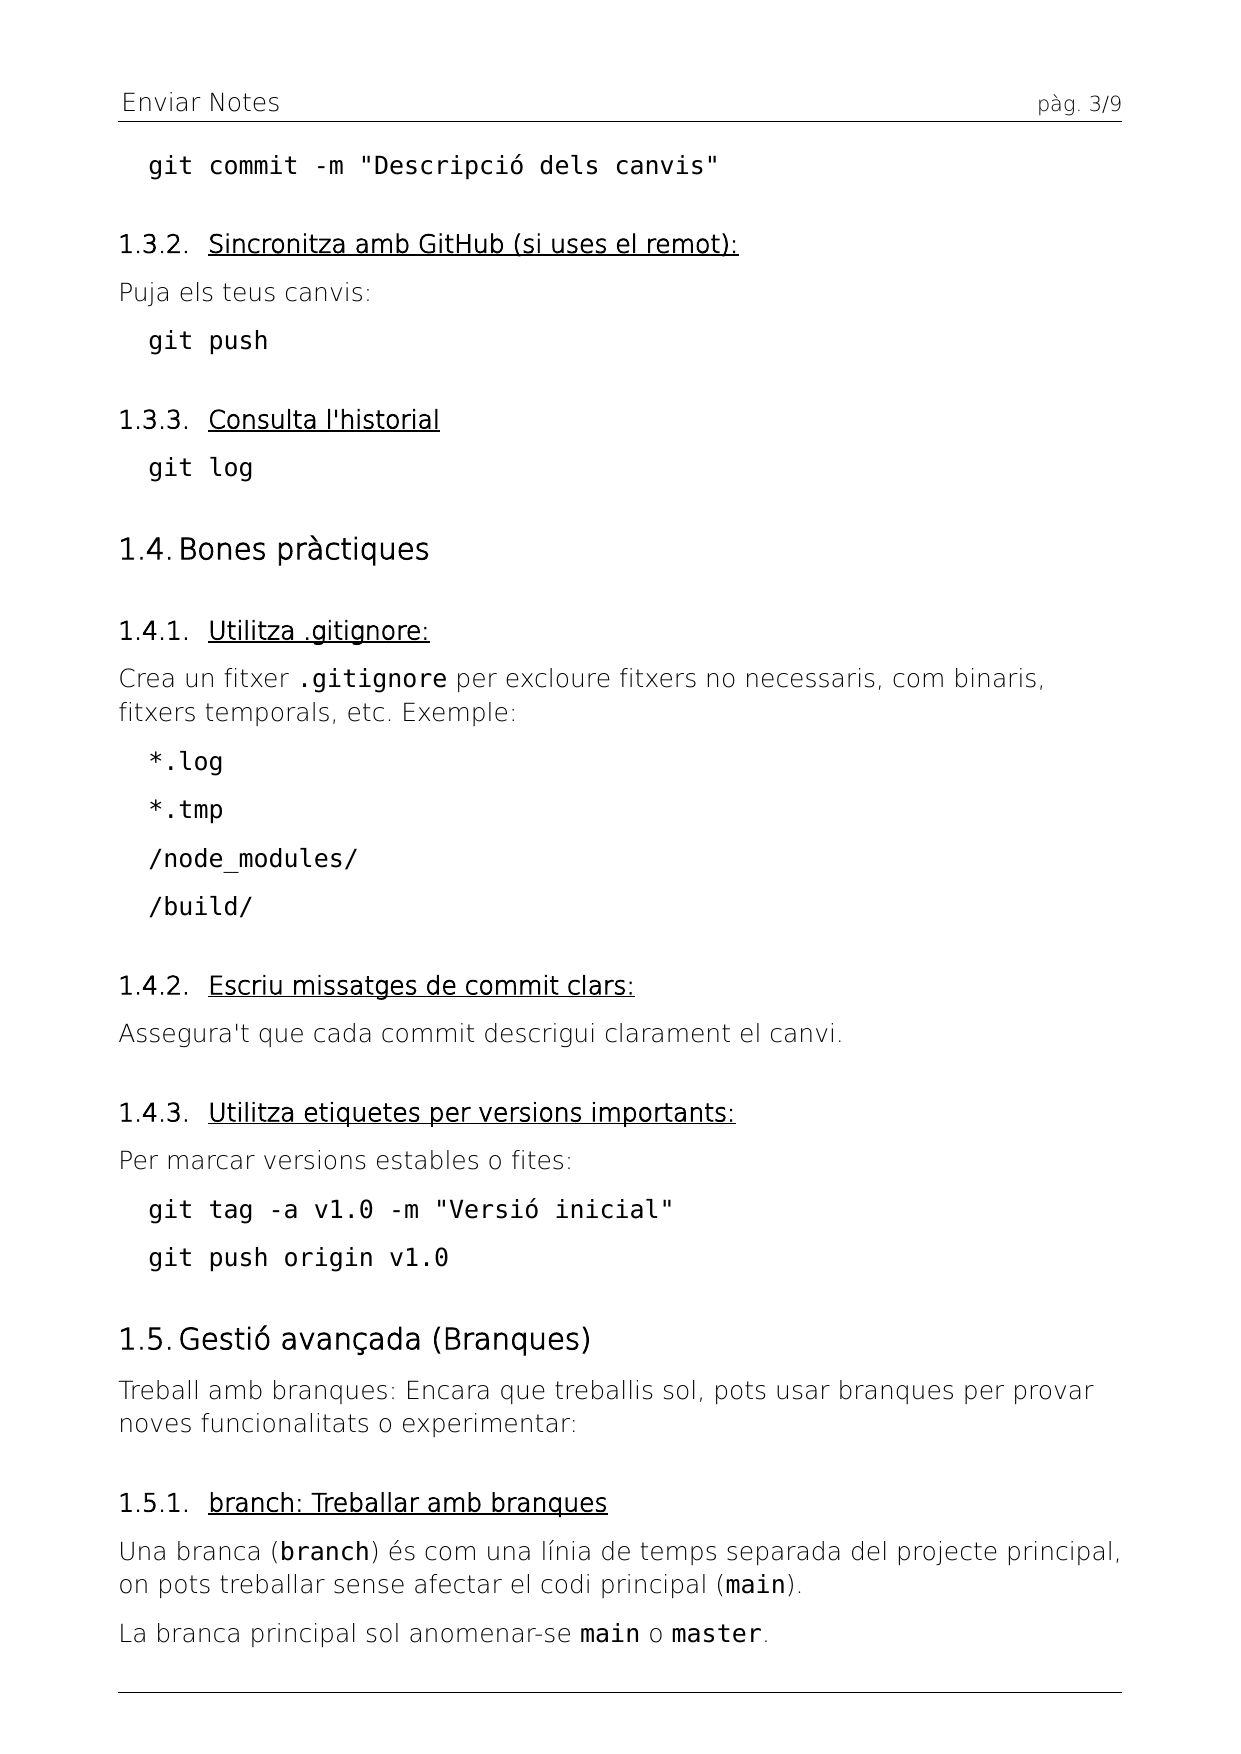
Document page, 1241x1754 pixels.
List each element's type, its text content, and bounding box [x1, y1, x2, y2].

text Puja els teus canvis: [118, 278, 1122, 307]
text git push [133, 326, 1107, 356]
text Treball amb branques: Encara que treballis sol, pots usar branques per provar noves funcionalitats o experimentar: [118, 1376, 1122, 1439]
subtitle Gestió avançada (Branques) [118, 1322, 1122, 1356]
text git log [133, 453, 1107, 483]
text git push origin v1.0 [133, 1243, 1107, 1273]
subtitle branch: Treballar amb branques [118, 1488, 1122, 1517]
subtitle Utilitza .gitignore: [118, 616, 1122, 645]
subtitle Consulta l'historial [118, 405, 1122, 434]
text /build/ [133, 892, 1107, 921]
text La branca principal sol anomenar-se main o master. [118, 1619, 1122, 1648]
text *.log [133, 747, 1107, 776]
subtitle Sincronitza amb GitHub (si uses el remot): [118, 229, 1122, 258]
subtitle Bones pràctiques [118, 532, 1122, 566]
text Assegura't que cada commit descrigui clarament el canvi. [118, 1019, 1122, 1048]
subtitle Utilitza etiquetes per versions importants: [118, 1098, 1122, 1127]
text Per marcar versions estables o fites: [118, 1146, 1122, 1176]
text /node_modules/ [133, 844, 1107, 873]
text Una branca (branch) és com una línia de temps separada del projecte principal, on pots treballar sense afectar el codi principal (main). [118, 1537, 1122, 1599]
text *.tmp [133, 795, 1107, 824]
text Crea un fitxer .gitignore per excloure fitxers no necessaris, com binaris, fitxers temporals, etc. Exemple: [118, 664, 1122, 727]
text git tag -a v1.0 -m "Versió inicial" [133, 1195, 1107, 1224]
subtitle Escriu missatges de commit clars: [118, 971, 1122, 1000]
text git commit -m "Descripció dels canvis" [133, 151, 1107, 180]
